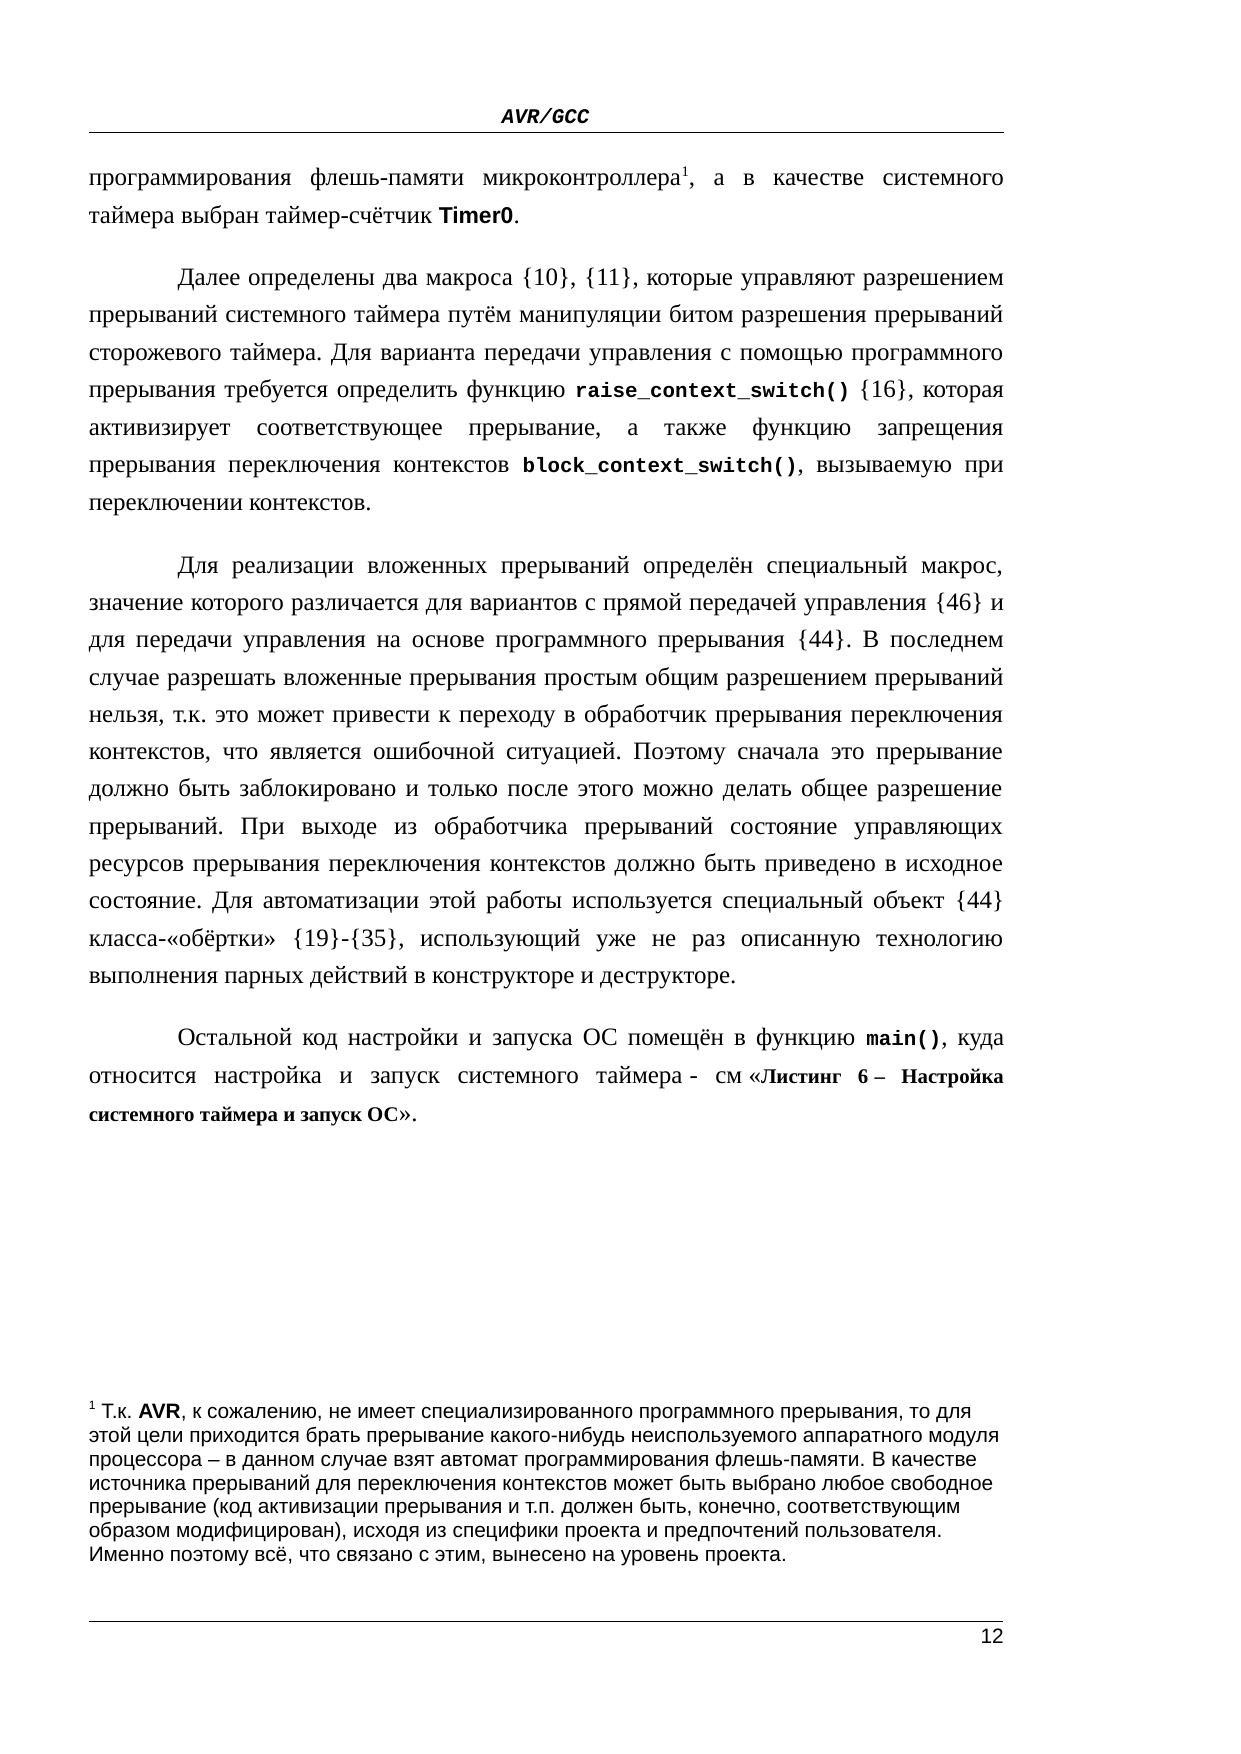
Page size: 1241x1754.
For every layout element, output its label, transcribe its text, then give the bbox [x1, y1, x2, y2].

text Далее определены два макроса {10}, {11}, которые управляют разрешением прерываний системного таймера путём манипуляции битом разрешения прерываний сторожевого таймера. Для варианта передачи управления с помощью программного прерывания требуется определить функцию raise_context_switch() {16}, которая активизирует соответствующее прерывание, а также функцию запрещения прерывания переключения контекстов block_context_switch(), вызываемую при переключении контекстов. [88, 262, 1004, 516]
text Остальной код настройки и запуска ОС помещён в функцию main(), куда относится настройка и запуск системного таймера - см «Листинг 6 – Настройка системного таймера и запуск ОС». [88, 1022, 1004, 1126]
text Т.к. AVR, к сожалению, не имеет специализированного программного прерывания, то для этой цели приходится брать прерывание какого-нибудь неиспользуемого аппаратного модуля процессора – в данном случае взят автомат программирования флешь-памяти. В качестве источника прерываний для переключения контекстов может быть выбрано любое свободное прерывание (код активизации прерывания и т.п. должен быть, конечно, соответствующим образом модифицирован), исходя из специфики проекта и предпочтений пользователя. Именно поэтому всё, что связано с этим, вынесено на уровень проекта. [88, 1398, 1004, 1566]
text программирования флешь-памяти микроконтроллера, а в качестве системного таймера выбран таймер-счётчик Timer0. [88, 162, 1004, 228]
text Для реализации вложенных прерываний определён специальный макрос, значение которого различается для вариантов с прямой передачей управления {46} и для передачи управления на основе программного прерывания {44}. В последнем случае разрешать вложенные прерывания простым общим разрешением прерываний нельзя, т.к. это может привести к переходу в обработчик прерывания переключения контекстов, что является ошибочной ситуацией. Поэтому сначала это прерывание должно быть заблокировано и только после этого можно делать общее разрешение прерываний. При выходе из обработчика прерываний состояние управляющих ресурсов прерывания переключения контекстов должно быть приведено в исходное состояние. Для автоматизации этой работы используется специальный объект {44} класса-«обёртки» {19}-{35}, использующий уже не раз описанную технологию выполнения парных действий в конструкторе и деструкторе. [88, 550, 1004, 989]
